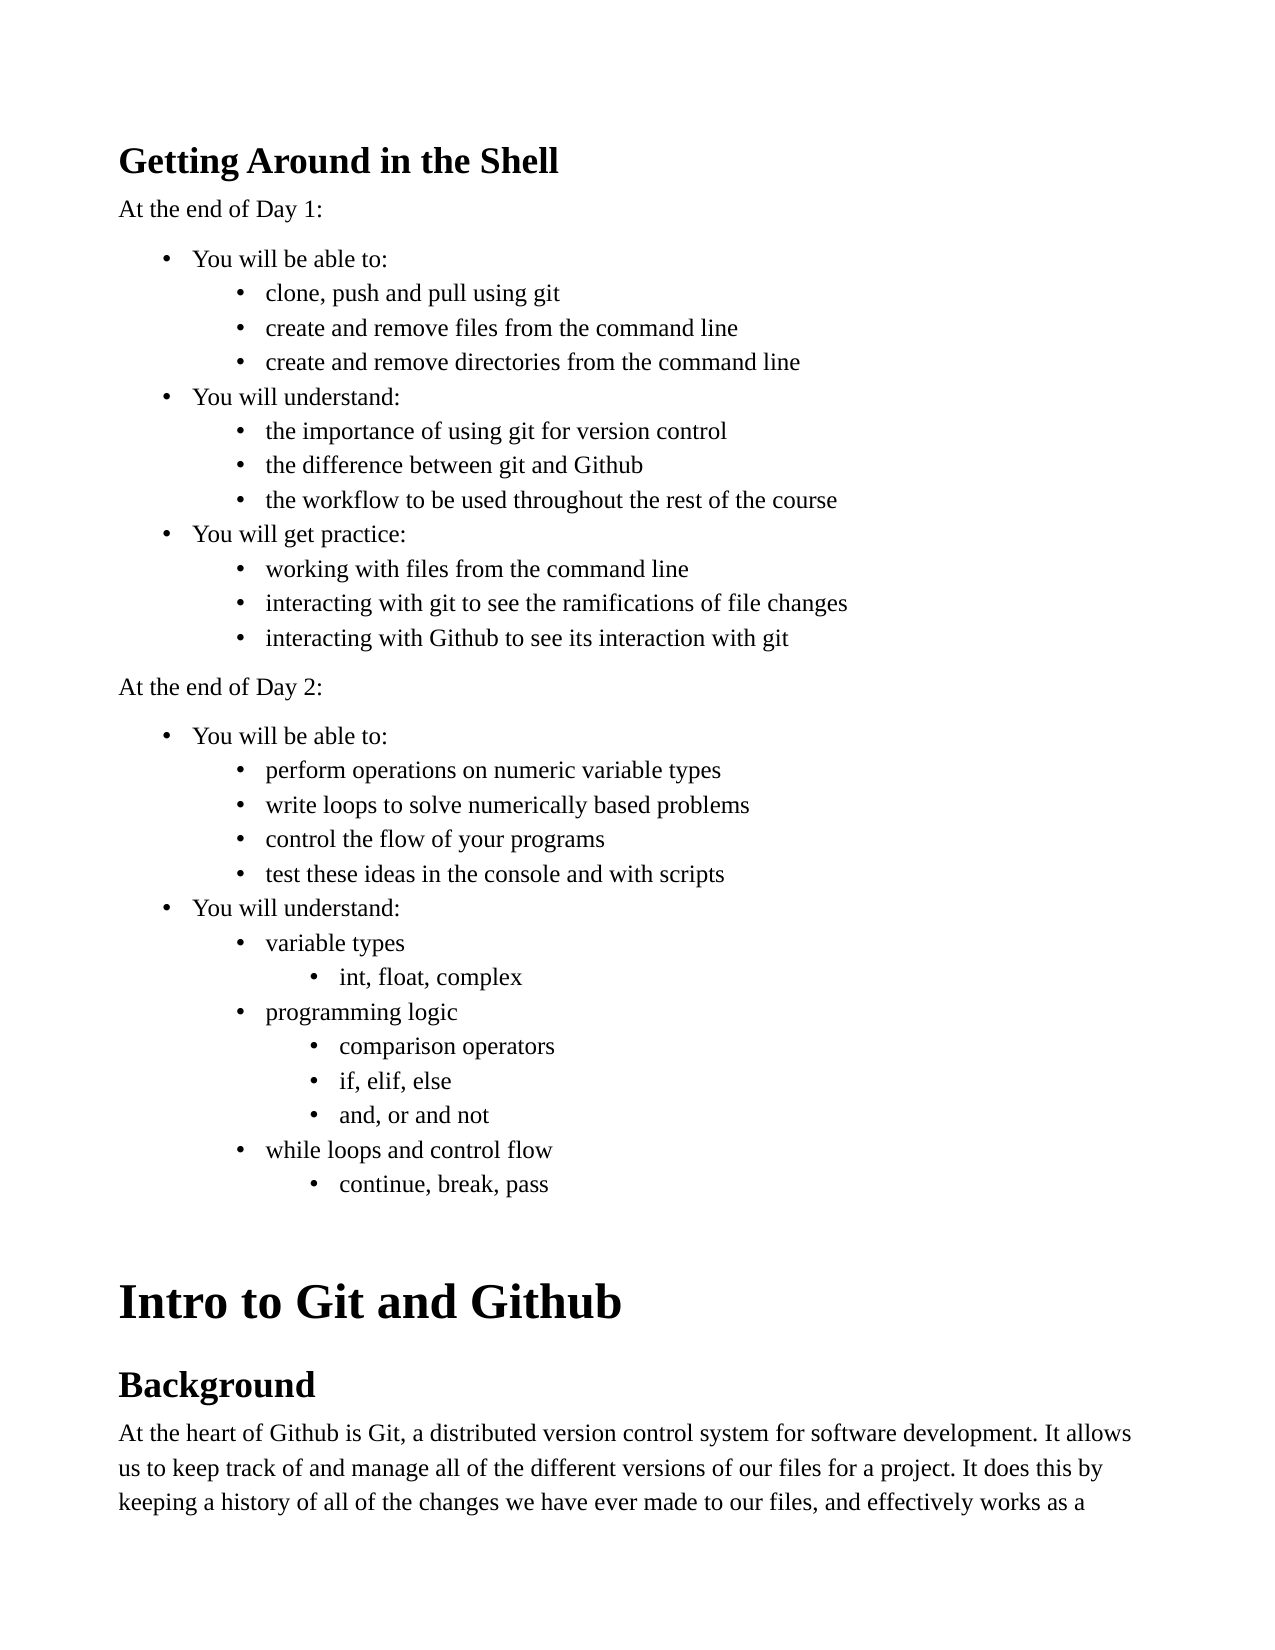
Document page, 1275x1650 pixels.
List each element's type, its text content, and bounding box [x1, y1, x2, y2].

list variable types [236, 928, 1157, 957]
list test these ideas in the console and with scripts [236, 859, 1157, 888]
list You will get practice: [162, 519, 1157, 548]
list interacting with Github to see its interaction with git [236, 623, 1157, 652]
list write loops to solve numerically based problems [236, 790, 1157, 819]
list programming logic [236, 997, 1157, 1026]
list control the flow of your programs [236, 824, 1157, 853]
list perform operations on numeric variable types [236, 756, 1157, 784]
text At the heart of Github is Git, a distributed version control system for software development. It allows us to keep track of and manage all of the different versions of our files for a project. It does this by keeping a history of all of the changes we have ever made to our files, and effectively works as a [118, 1418, 1157, 1516]
list comparison operators [309, 1031, 1157, 1060]
list You will be able to: [162, 721, 1157, 750]
list clone, push and pull using git [236, 278, 1157, 307]
list continue, break, pass [309, 1169, 1157, 1198]
list interacting with git to see the ramifications of file changes [236, 588, 1157, 617]
list the importance of using git for version control [236, 416, 1157, 445]
list int, float, complex [309, 962, 1157, 991]
list the workflow to be used throughout the rest of the course [236, 485, 1157, 514]
text At the end of Day 2: [118, 672, 1157, 701]
list create and remove files from the command line [236, 313, 1157, 341]
list if, elif, else [309, 1066, 1157, 1094]
list You will understand: [162, 382, 1157, 410]
text At the end of Day 1: [118, 194, 1157, 223]
subtitle Background [118, 1363, 1157, 1406]
subtitle Intro to Git and Github [118, 1272, 1157, 1329]
list and, or and not [309, 1100, 1157, 1129]
list while loops and control flow [236, 1135, 1157, 1163]
list working with files from the command line [236, 554, 1157, 583]
list You will understand: [162, 893, 1157, 922]
list You will be able to: [162, 244, 1157, 272]
list create and remove directories from the command line [236, 347, 1157, 376]
list the difference between git and Github [236, 451, 1157, 479]
subtitle Getting Around in the Shell [118, 139, 1157, 182]
